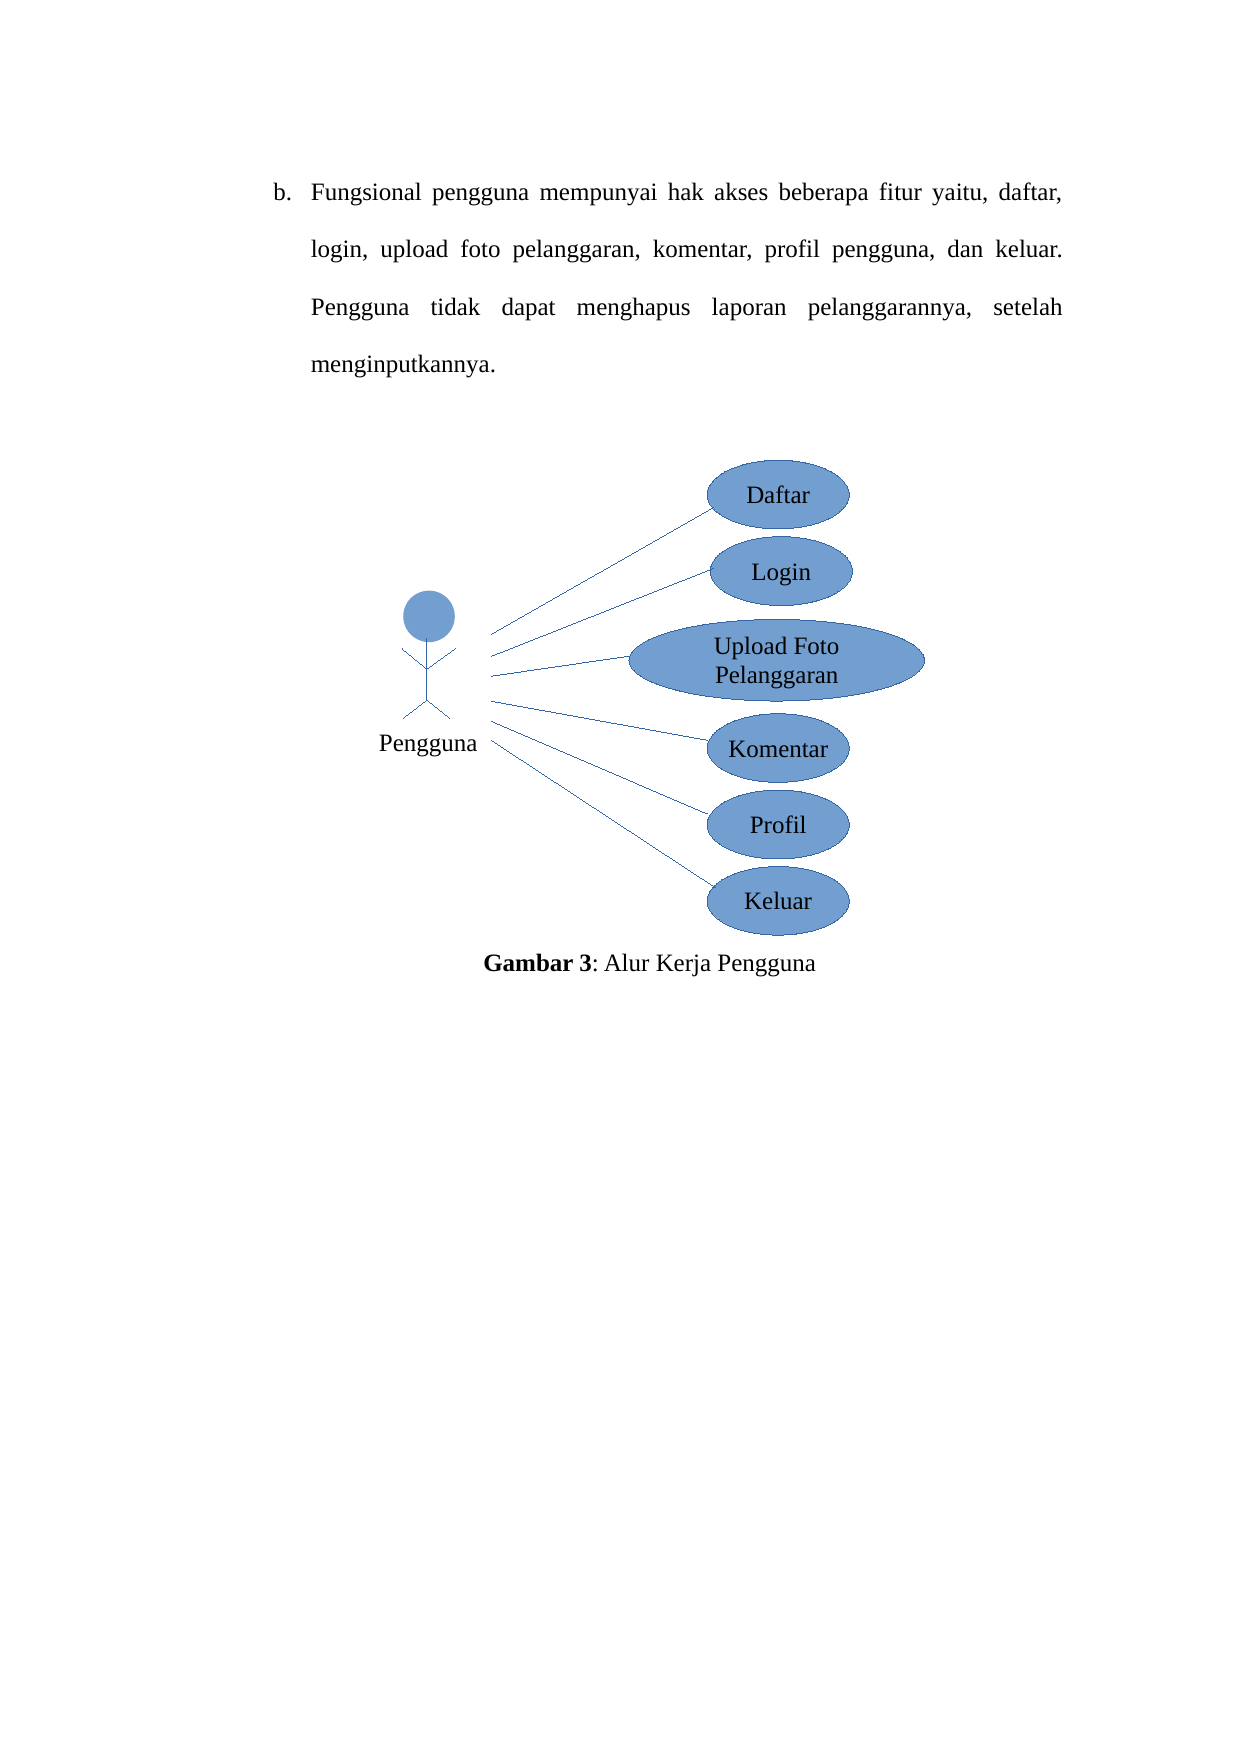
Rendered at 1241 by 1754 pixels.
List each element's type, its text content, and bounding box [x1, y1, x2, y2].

list Fungsional pengguna mempunyai hak akses beberapa fitur yaitu, daftar, login, upload foto pelanggaran, komentar, profil pengguna, dan keluar. Pengguna tidak dapat menghapus laporan pelanggarannya, setelah menginputkannya. [273, 177, 1063, 378]
text Gambar 3: Alur Kerja Pengguna [374, 473, 924, 977]
